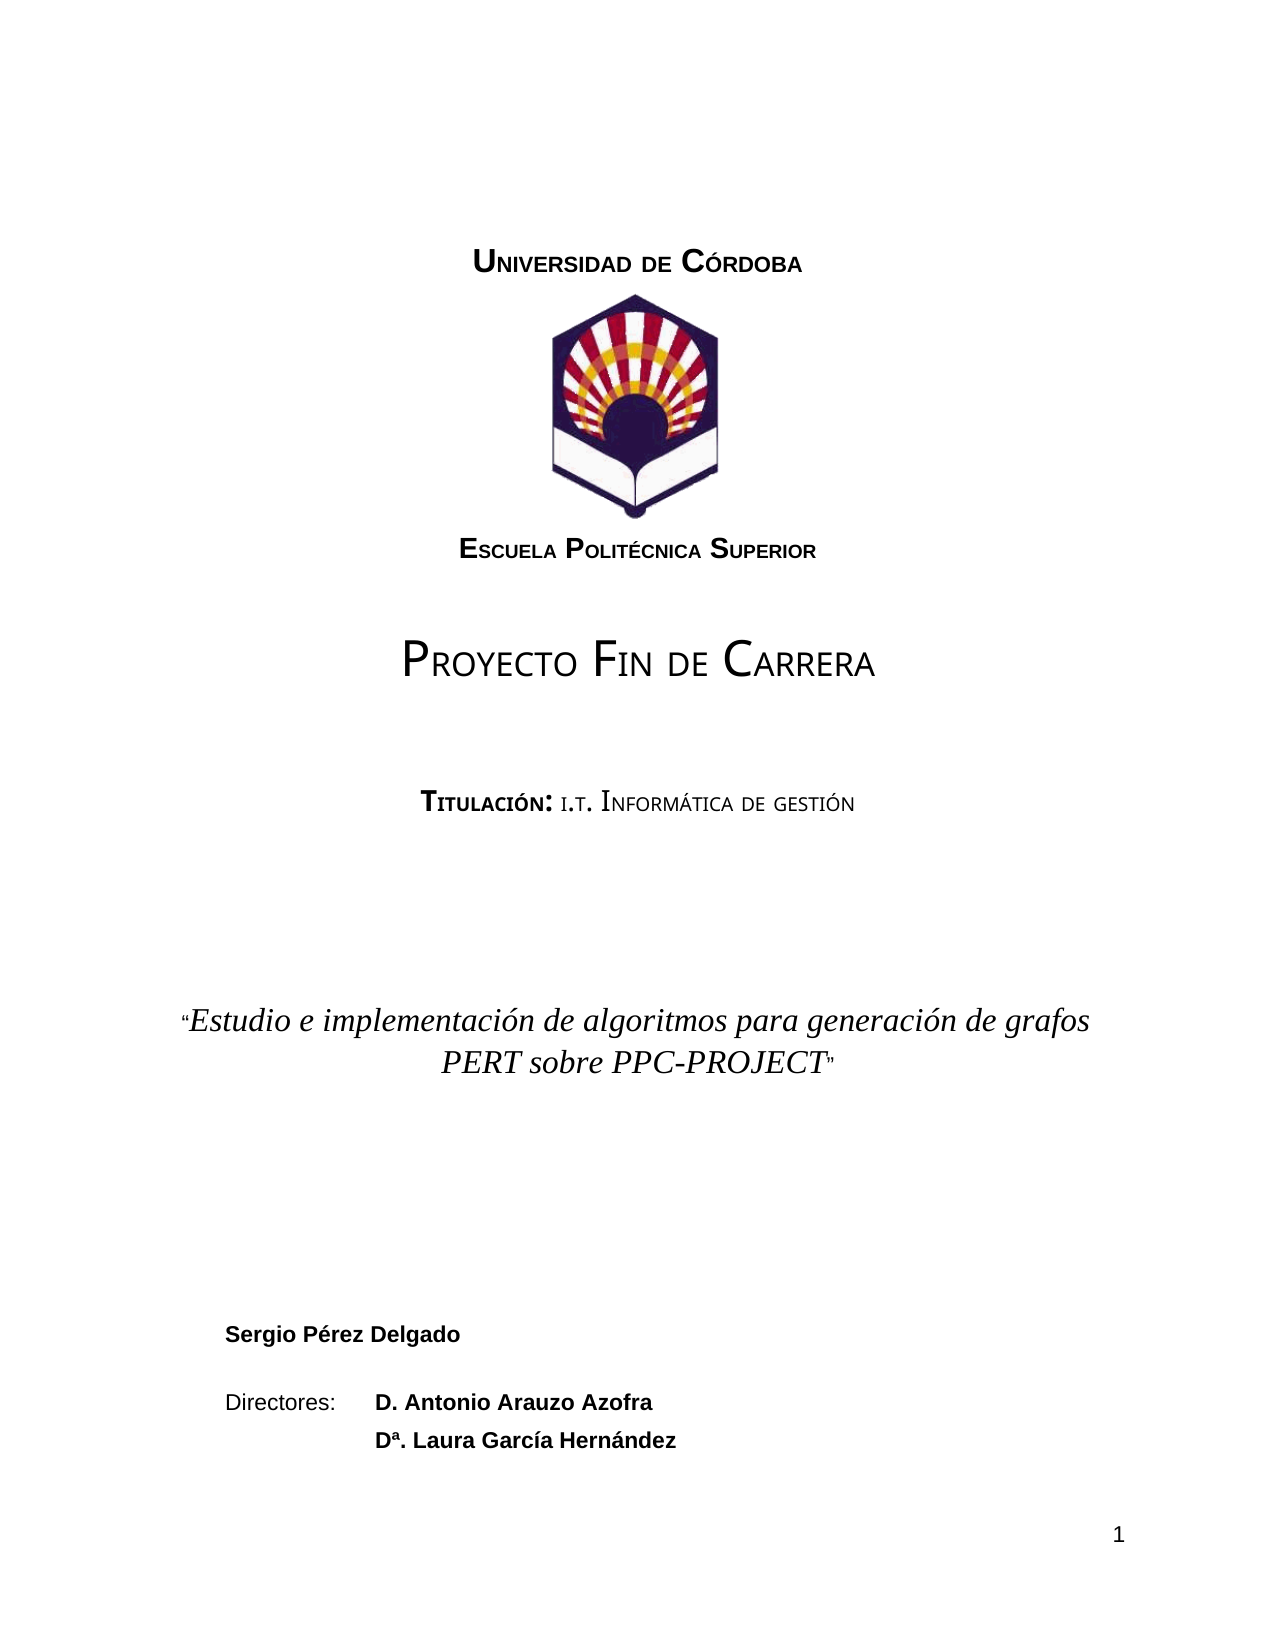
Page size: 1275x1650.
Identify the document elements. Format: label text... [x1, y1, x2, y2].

text Sergio Pérez Delgado [150, 1321, 1125, 1347]
text Dª. Laura García Hernández [150, 1428, 1125, 1453]
text “Estudio e implementación de algoritmos para generación de grafos PERT sobre PPC-PROJECT” [150, 1002, 1125, 1081]
text Directores: D. Antonio Arauzo Azofra [150, 1389, 1125, 1415]
text Universidad de Córdoba [150, 242, 1125, 280]
text Titulación: i.t. Informática de gestión [150, 780, 1125, 819]
text Escuela Politécnica Superior [150, 532, 1125, 565]
picture [546, 285, 729, 529]
text Proyecto Fin de Carrera [150, 623, 1125, 691]
